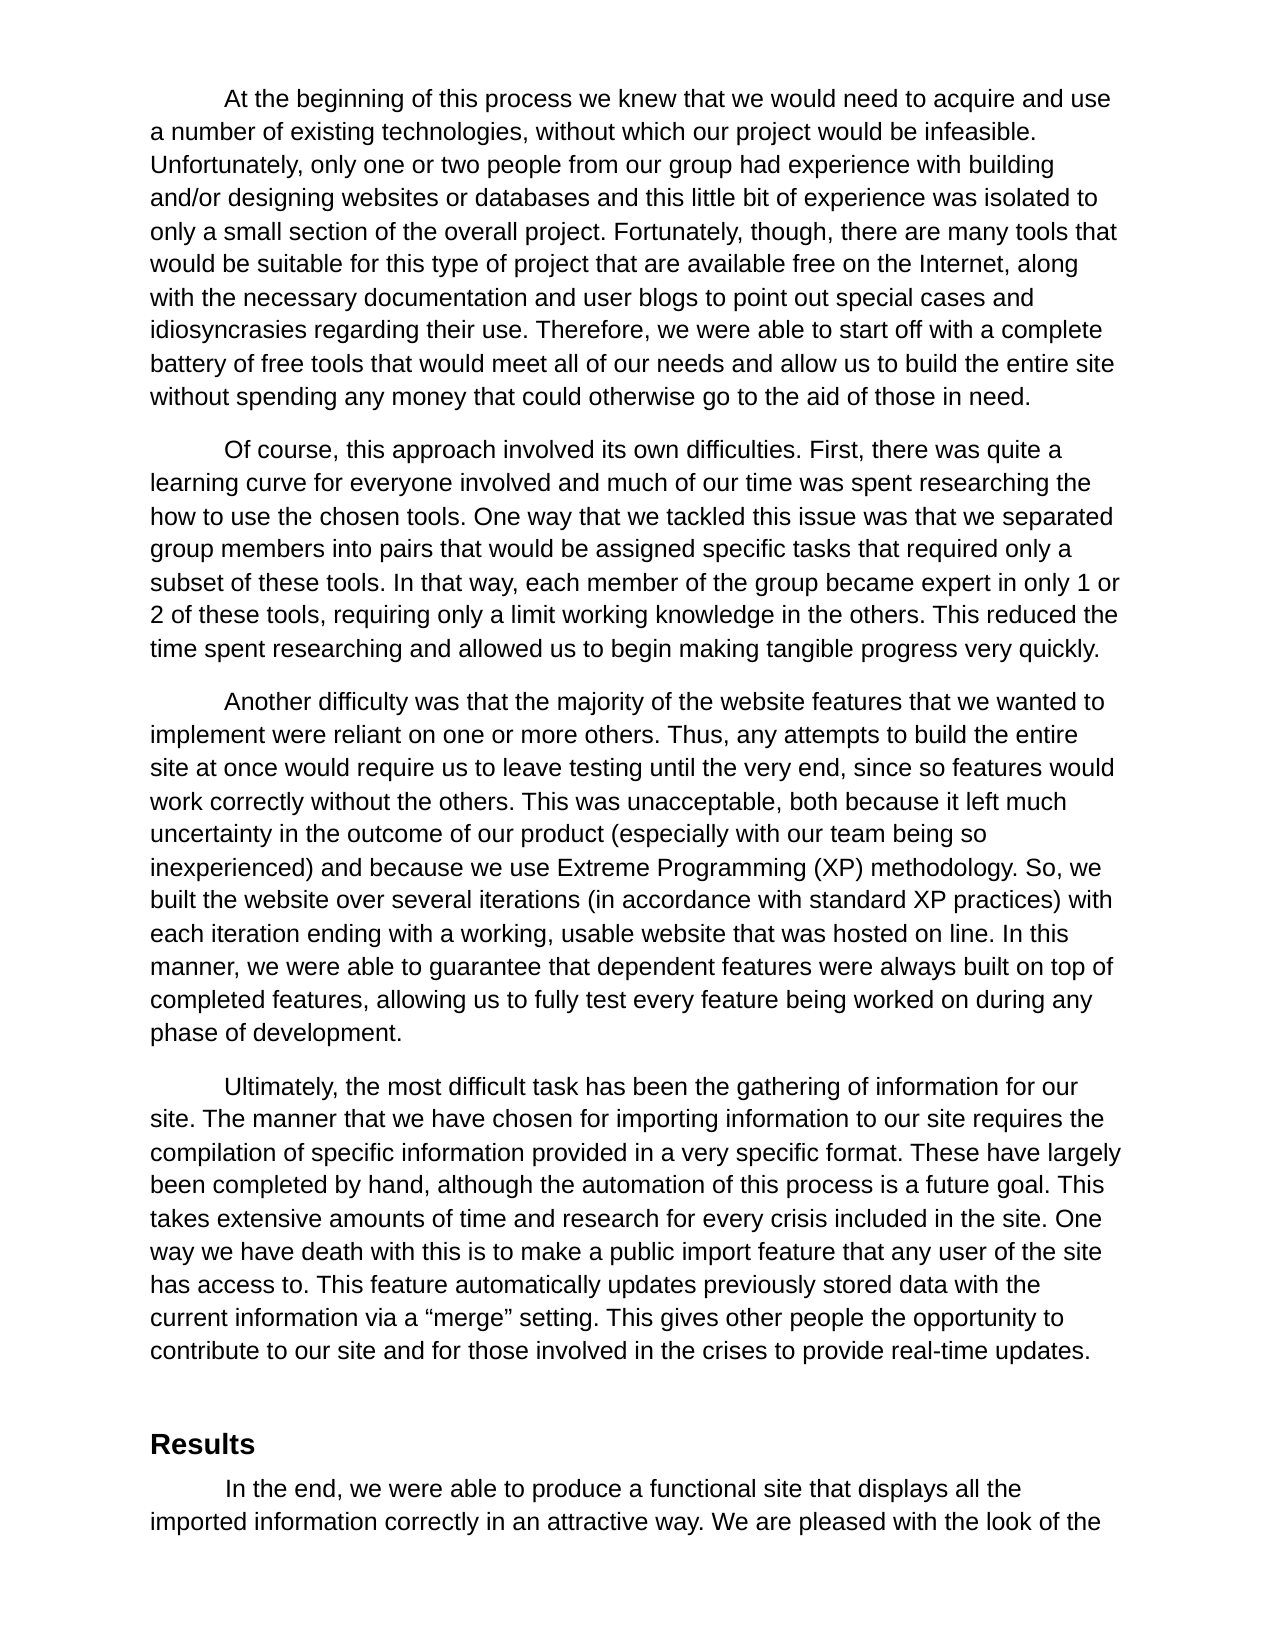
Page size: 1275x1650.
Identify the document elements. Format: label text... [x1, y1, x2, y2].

text Another difficulty was that the majority of the website features that we wanted to implement were reliant on one or more others. Thus, any attempts to build the entire site at once would require us to leave testing until the very end, since so features would work correctly without the others. This was unacceptable, both because it left much uncertainty in the outcome of our product (especially with our team being so inexperienced) and because we use Extreme Programming (XP) methodology. So, we built the website over several iterations (in accordance with standard XP practices) with each iteration ending with a working, usable website that was hosted on line. In this manner, we were able to guarantee that dependent features were always built on top of completed features, allowing us to fully test every feature being worked on during any phase of development. [150, 687, 1125, 1046]
text In the end, we were able to produce a functional site that displays all the imported information correctly in an attractive way. We are pleased with the look of the [150, 1474, 1125, 1536]
text Ultimately, the most difficult task has been the gathering of information for our site. The manner that we have chosen for importing information to our site requires the compilation of specific information provided in a very specific format. These have largely been completed by hand, although the automation of this process is a future goal. This takes extensive amounts of time and research for every crisis included in the site. One way we have death with this is to make a public import feature that any user of the site has access to. This feature automatically updates previously stored data with the current information via a “merge” setting. This gives other people the opportunity to contribute to our site and for those involved in the crises to provide real-time updates. [150, 1071, 1125, 1364]
text At the beginning of this process we knew that we would need to acquire and use a number of existing technologies, without which our project would be infeasible. Unfortunately, only one or two people from our group had experience with building and/or designing websites or databases and this little bit of experience was isolated to only a small section of the overall project. Fortunately, though, there are many tools that would be suitable for this type of project that are available free on the Internet, along with the necessary documentation and user blogs to point out special cases and idiosyncrasies regarding their use. Therefore, we were able to start off with a complete battery of free tools that would meet all of our needs and allow us to build the entire site without spending any money that could otherwise go to the aid of those in need. [150, 84, 1125, 410]
subtitle Results [150, 1427, 1125, 1461]
text Of course, this approach involved its own difficulties. First, there was quite a learning curve for everyone involved and much of our time was spent researching the how to use the chosen tools. One way that we tackled this issue was that we separated group members into pairs that would be assigned specific tasks that required only a subset of these tools. In that way, each member of the group became expert in only 1 or 2 of these tools, requiring only a limit working knowledge in the others. This reduced the time spent researching and allowed us to begin making tangible progress very quickly. [150, 435, 1125, 662]
